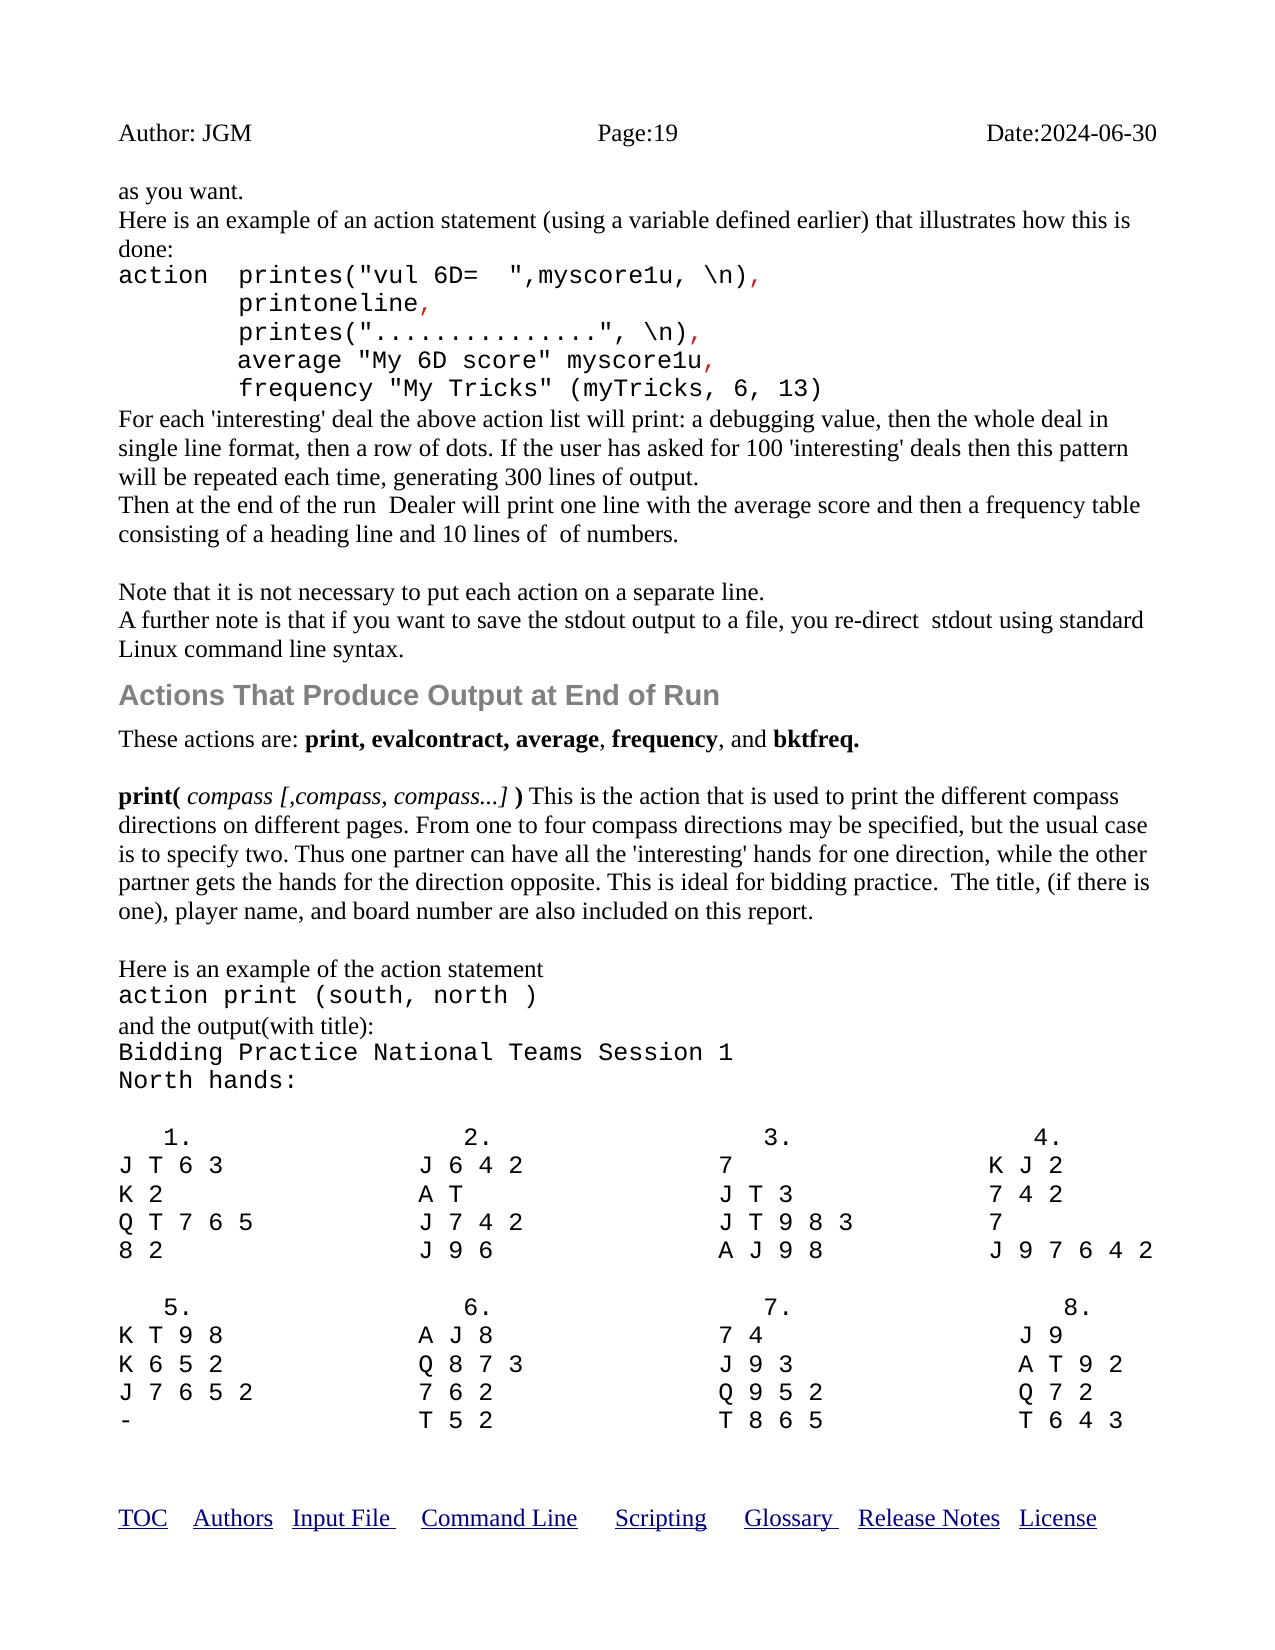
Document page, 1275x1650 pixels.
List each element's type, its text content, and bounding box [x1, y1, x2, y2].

text action print (south, north ) [118, 982, 1157, 1011]
text These actions are: print, evalcontract, average, frequency, and bktfreq. [118, 724, 1157, 752]
text Then at the end of the run Dealer will print one line with the average score and then a frequency table consisting of a heading line and 10 lines of of numbers. [118, 491, 1157, 548]
text J 7 6 5 2 7 6 2 Q 9 5 2 Q 7 2 [118, 1379, 1157, 1408]
text Note that it is not necessary to put each action on a separate line. [118, 577, 1157, 606]
text - T 5 2 T 8 6 5 T 6 4 3 [118, 1408, 1157, 1436]
text Here is an example of the action statement [118, 954, 1157, 982]
text as you want. [118, 176, 1157, 205]
text printoneline, [118, 291, 1157, 319]
text K 2 A T J T 3 7 4 2 [118, 1181, 1157, 1209]
text action printes("vul 6D= ",myscore1u, \n), [118, 263, 1157, 291]
subtitle Actions That Produce Output at End of Run [118, 678, 1157, 711]
text J T 6 3 J 6 4 2 7 K J 2 [118, 1153, 1157, 1181]
text frequency "My Tricks" (myTricks, 6, 13) [118, 376, 1157, 404]
text 5. 6. 7. 8. [118, 1294, 1157, 1323]
text 1. 2. 3. 4. [118, 1124, 1157, 1153]
text K 6 5 2 Q 8 7 3 J 9 3 A T 9 2 [118, 1351, 1157, 1379]
text For each 'interesting' deal the above action list will print: a debugging value, then the whole deal in single line format, then a row of dots. If the user has asked for 100 'interesting' deals then this pattern will be repeated each time, generating 300 lines of output. [118, 404, 1157, 491]
text North hands: [118, 1068, 1157, 1096]
text Bidding Practice National Teams Session 1 [118, 1039, 1157, 1068]
text A further note is that if you want to save the stdout output to a file, you re-direct stdout using standard Linux command line syntax. [118, 606, 1157, 663]
text 8 2 J 9 6 A J 9 8 J 9 7 6 4 2 [118, 1238, 1157, 1266]
text Here is an example of an action statement (using a variable defined earlier) that illustrates how this is done: [118, 205, 1157, 263]
text K T 9 8 A J 8 7 4 J 9 [118, 1323, 1157, 1351]
text and the output(with title): [118, 1011, 1157, 1039]
text average "My 6D score" myscore1u, [118, 348, 1157, 376]
text print( compass [,compass, compass...] ) This is the action that is used to print the different compass directions on different pages. From one to four compass directions may be specified, but the usual case is to specify two. Thus one partner can have all the 'interesting' hands for one direction, while the other partner gets the hands for the direction opposite. This is ideal for bidding practice. The title, (if there is one), player name, and board number are also included on this report. [118, 781, 1157, 925]
text printes("...............", \n), [118, 319, 1157, 348]
text Q T 7 6 5 J 7 4 2 J T 9 8 3 7 [118, 1209, 1157, 1238]
